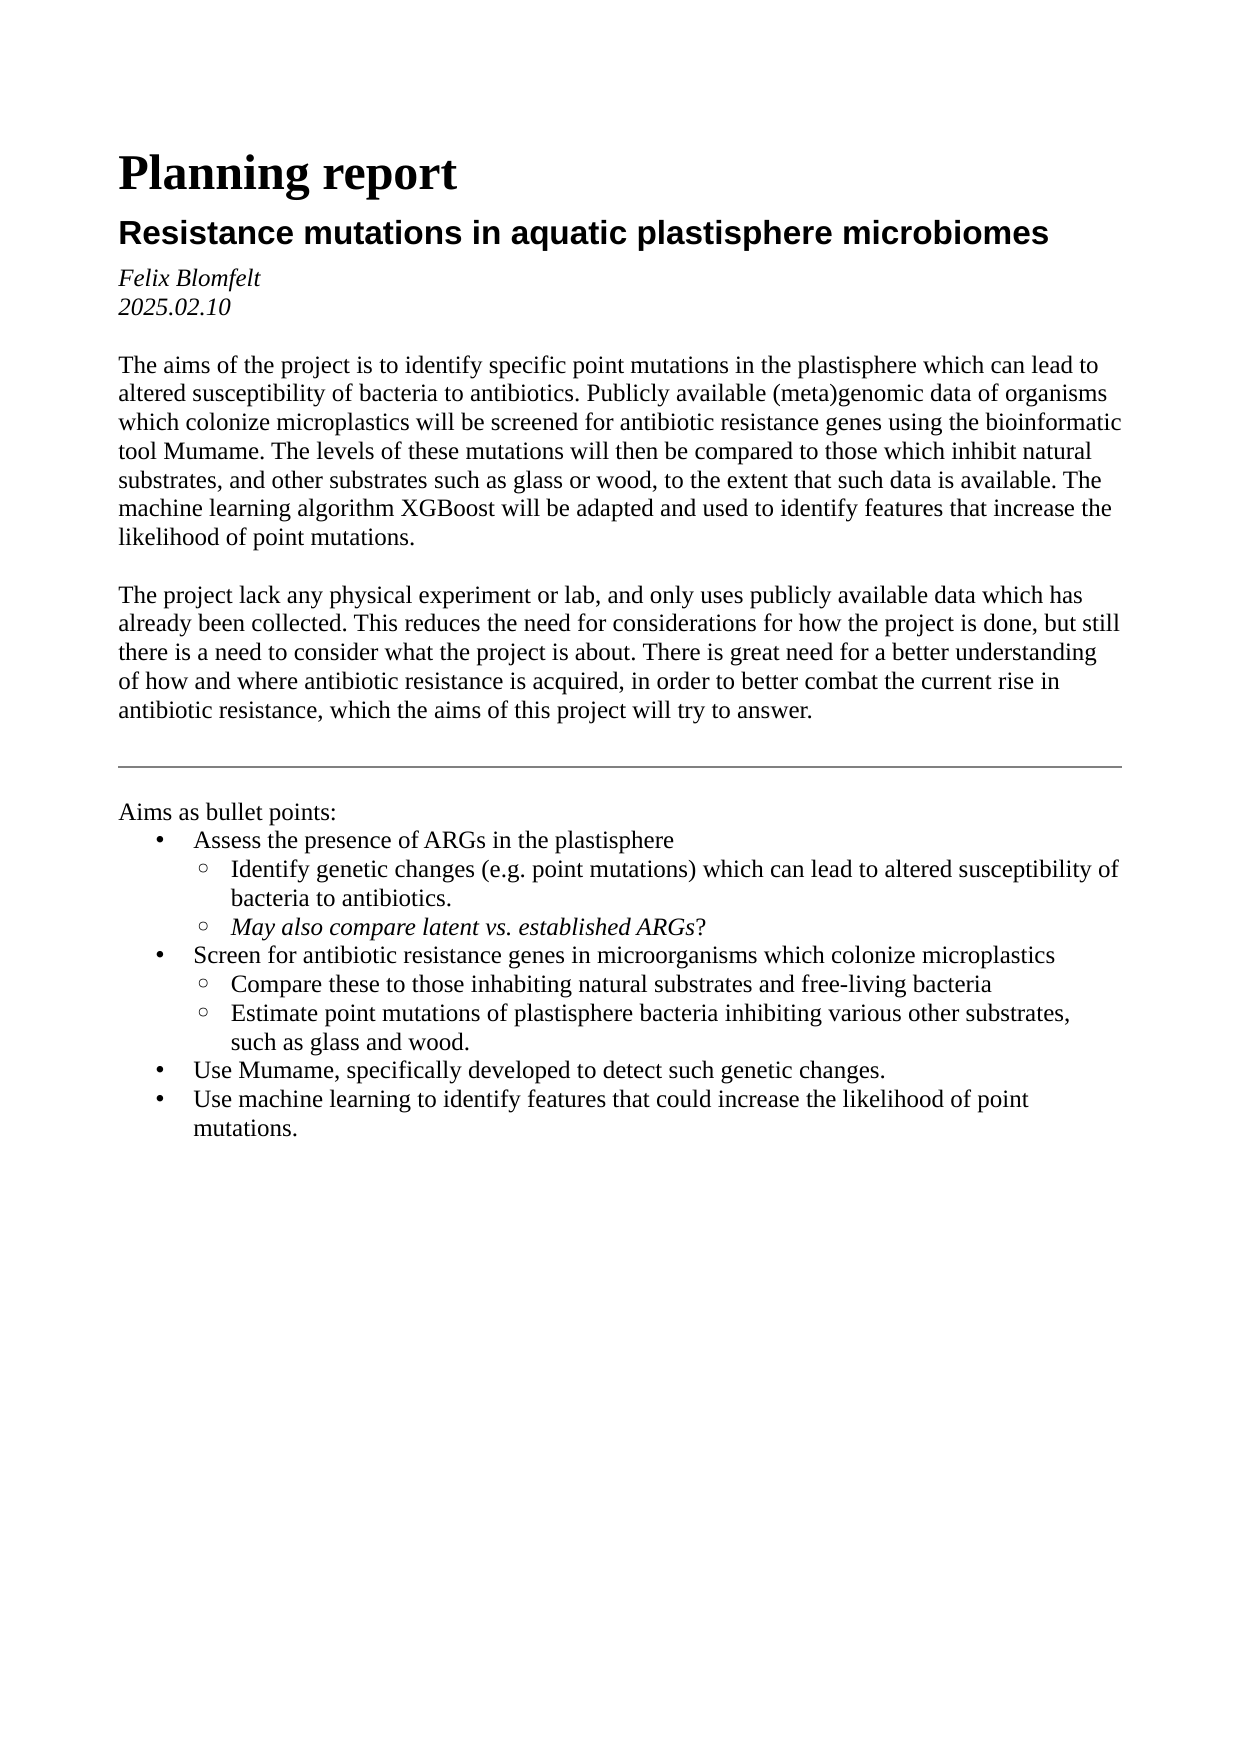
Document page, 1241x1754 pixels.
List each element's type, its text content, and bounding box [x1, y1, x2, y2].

list May also compare latent vs. established ARGs? [193, 912, 1122, 940]
list Compare these to those inhabiting natural substrates and free-living bacteria [193, 969, 1122, 998]
text Felix Blomfelt [118, 263, 1122, 292]
list Use Mumame, specifically developed to detect such genetic changes. [156, 1055, 1122, 1084]
list Identify genetic changes (e.g. point mutations) which can lead to altered susceptibility of bacteria to antibiotics. [193, 854, 1122, 912]
list Use machine learning to identify features that could increase the likelihood of point mutations. [156, 1084, 1122, 1142]
subtitle Resistance mutations in aquatic plastisphere microbiomes [118, 213, 1122, 252]
subtitle Planning report [118, 143, 1122, 201]
text The aims of the project is to identify specific point mutations in the plastisphere which can lead to altered susceptibility of bacteria to antibiotics. Publicly available (meta)genomic data of organisms which colonize microplastics will be screened for antibiotic resistance genes using the bioinformatic tool Mumame. The levels of these mutations will then be compared to those which inhibit natural substrates, and other substrates such as glass or wood, to the extent that such data is available. The machine learning algorithm XGBoost will be adapted and used to identify features that increase the likelihood of point mutations. [118, 350, 1122, 551]
text Aims as bullet points: [118, 797, 1122, 825]
text 2025.02.10 [118, 292, 1122, 321]
text The project lack any physical experiment or lab, and only uses publicly available data which has already been collected. This reduces the need for considerations for how the project is done, but still there is a need to consider what the project is about. There is great need for a better understanding of how and where antibiotic resistance is acquired, in order to better combat the current rise in antibiotic resistance, which the aims of this project will try to answer. [118, 580, 1122, 723]
list Screen for antibiotic resistance genes in microorganisms which colonize microplastics [156, 940, 1122, 969]
list Assess the presence of ARGs in the plastisphere [156, 825, 1122, 854]
list Estimate point mutations of plastisphere bacteria inhibiting various other substrates, such as glass and wood. [193, 998, 1122, 1055]
